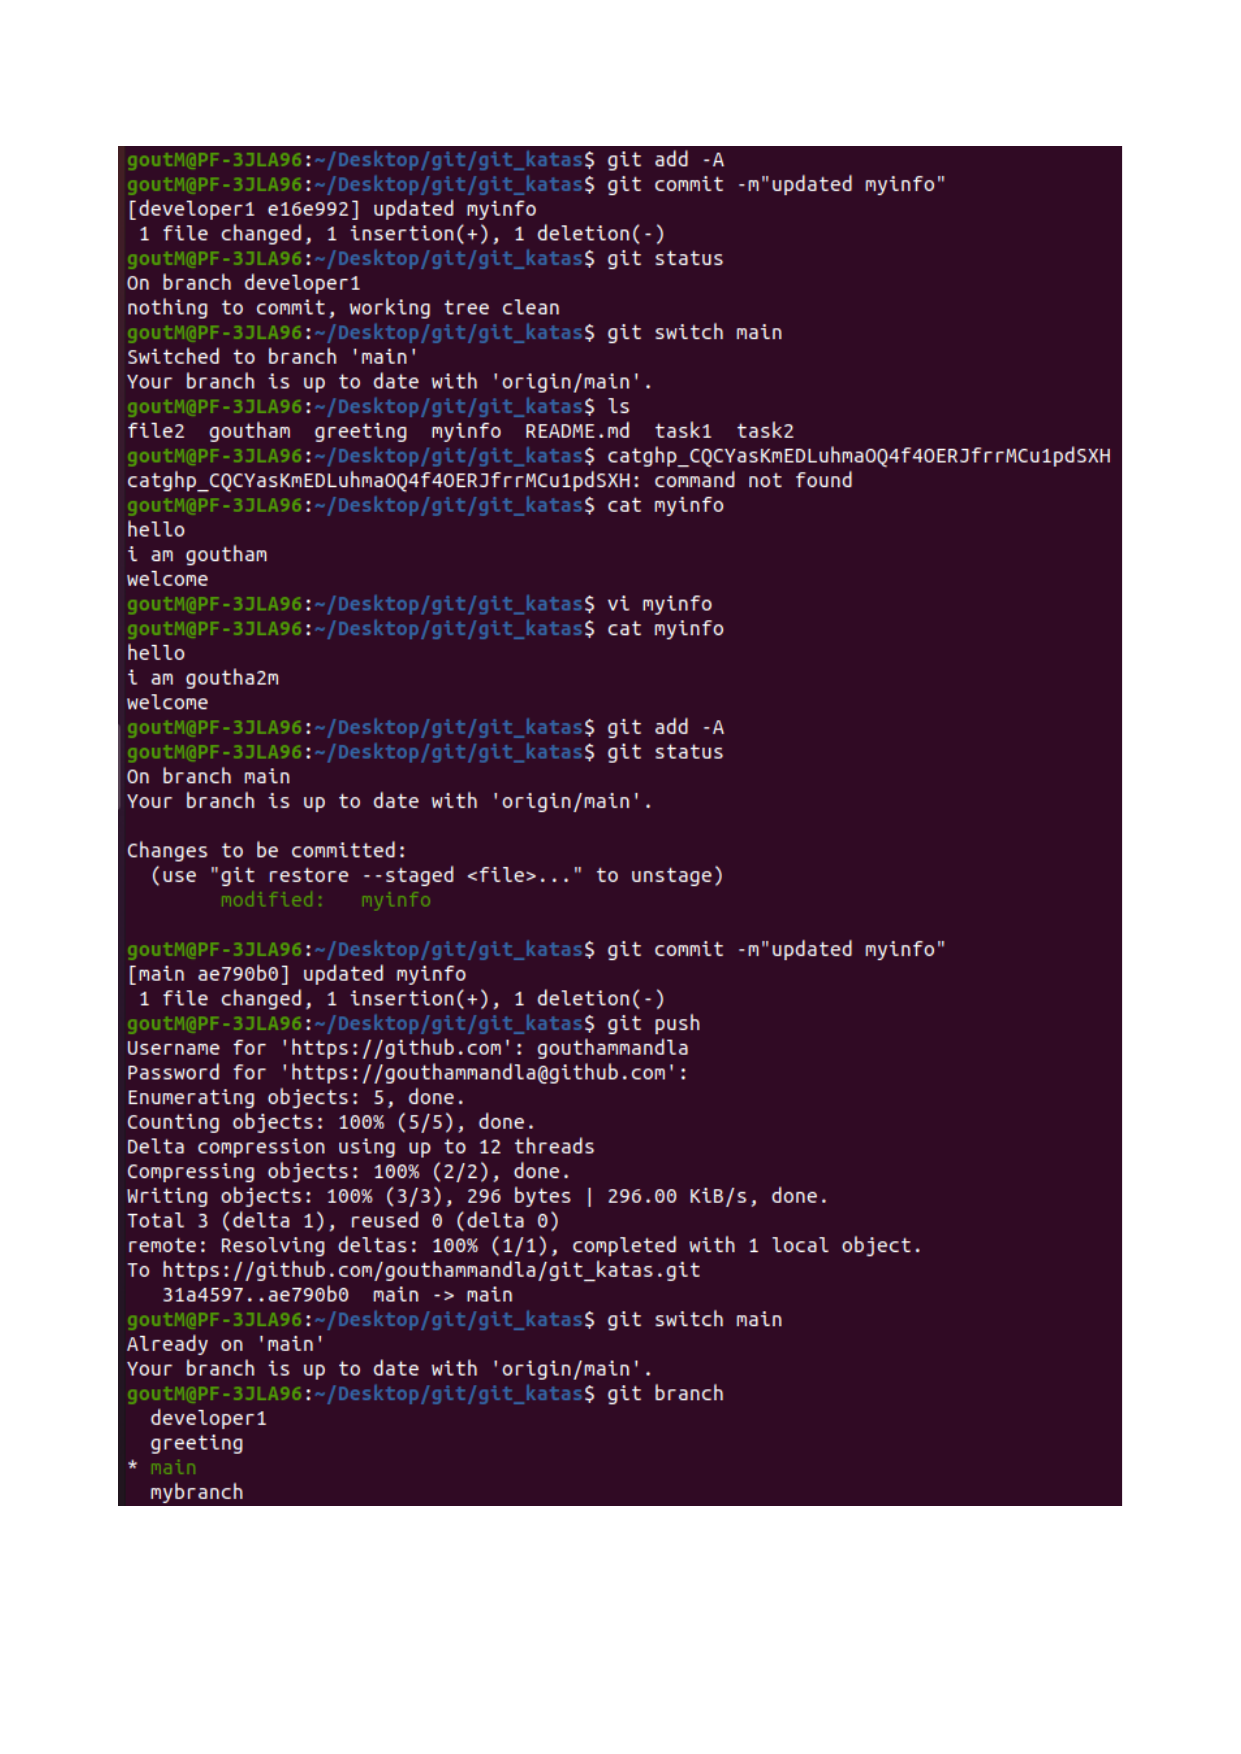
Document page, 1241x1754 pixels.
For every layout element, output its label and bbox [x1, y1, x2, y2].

picture [118, 146, 1123, 1506]
